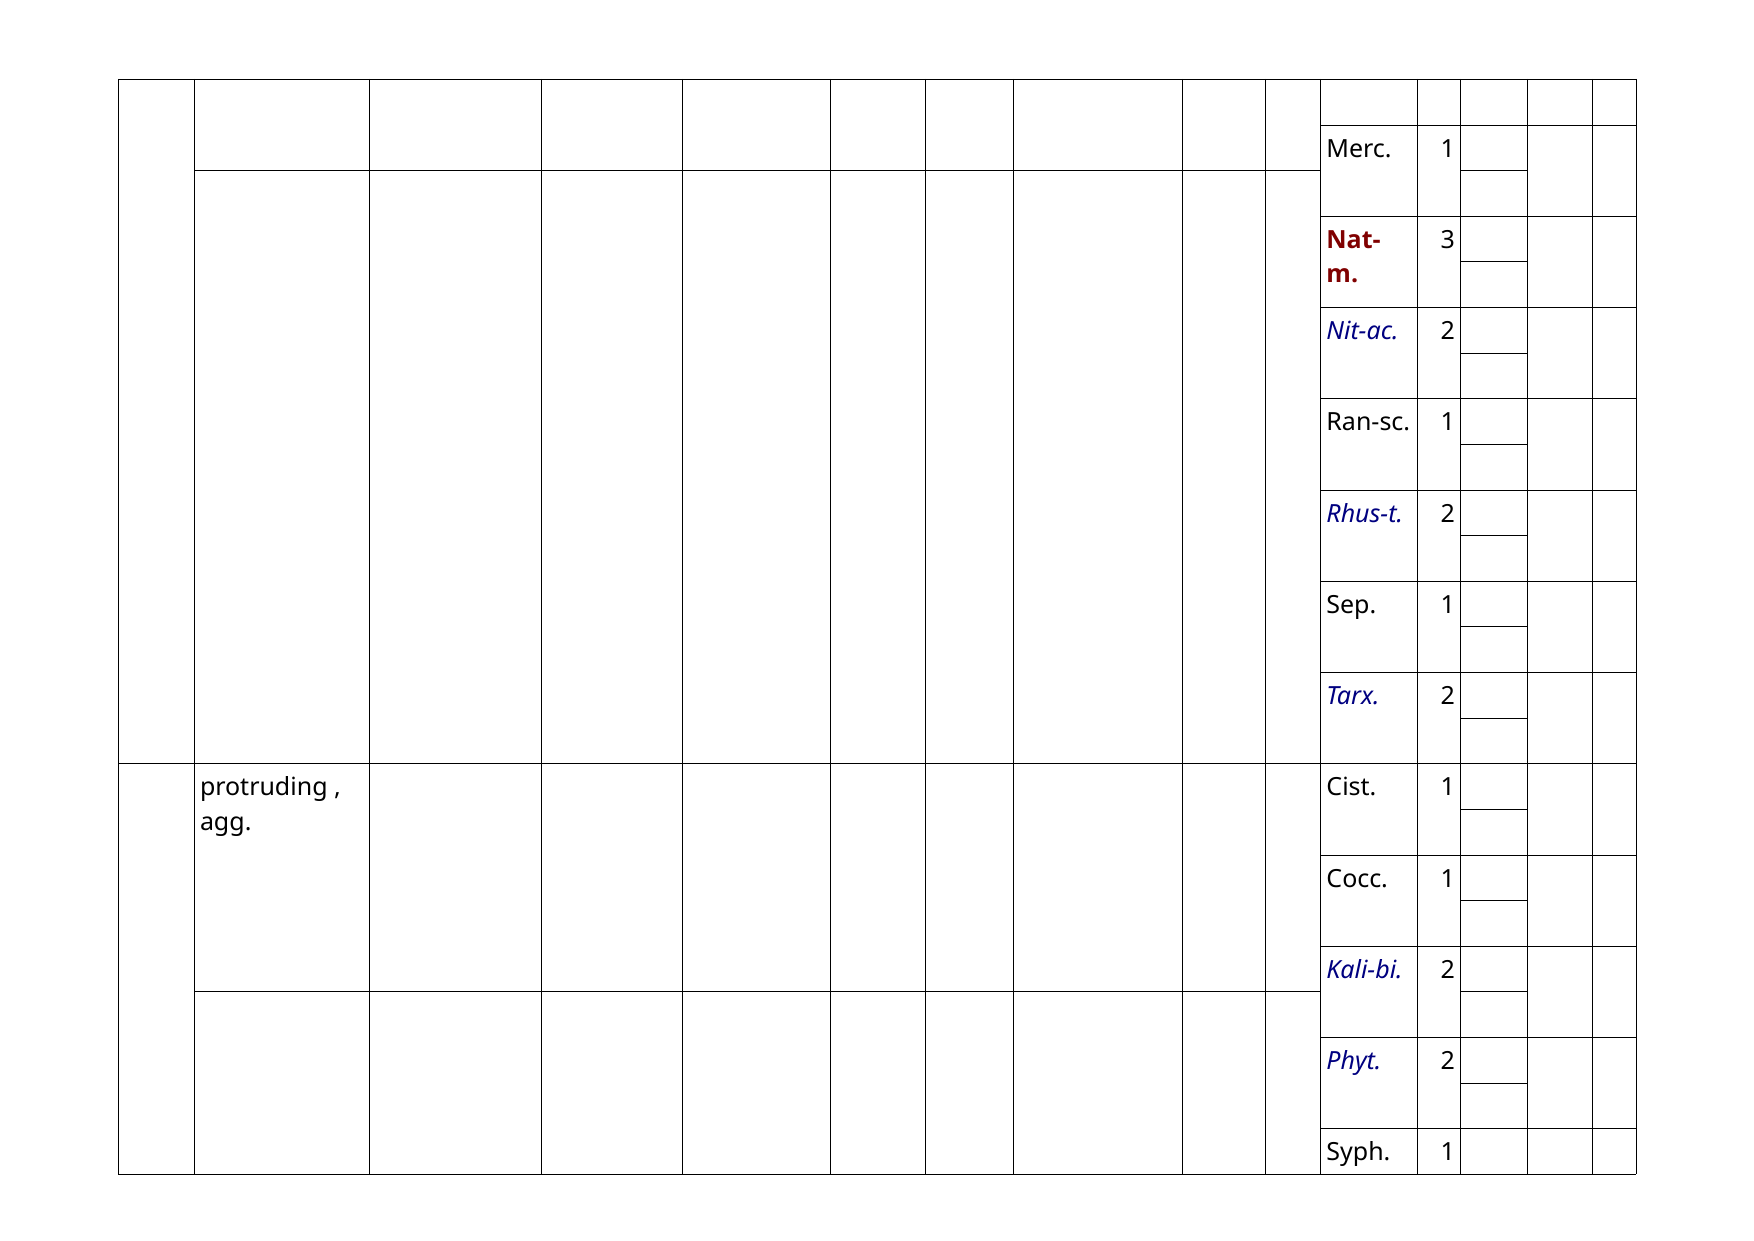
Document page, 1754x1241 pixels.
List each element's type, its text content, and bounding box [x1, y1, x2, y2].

table_cell [1593, 399, 1636, 489]
table_cell [1528, 582, 1592, 672]
table_cell [1461, 126, 1527, 170]
table_cell [1014, 80, 1182, 170]
table_cell Kali-bi. [1321, 947, 1417, 1037]
table_cell [1461, 901, 1527, 946]
table_cell [1014, 171, 1182, 763]
table_cell [1528, 126, 1592, 216]
table_cell [1593, 673, 1636, 763]
table_cell [1593, 126, 1636, 216]
table_cell [1461, 992, 1527, 1037]
table_cell Ran-sc. [1321, 399, 1417, 489]
table_cell [1183, 80, 1265, 170]
table_cell [1528, 491, 1592, 581]
table_cell Rhus-t. [1321, 491, 1417, 581]
table_cell [1321, 80, 1417, 124]
table_cell [195, 992, 369, 1174]
table_cell Nit-ac. [1321, 308, 1417, 398]
table_cell [1528, 80, 1592, 124]
table_cell [1461, 1129, 1527, 1174]
table_cell [1593, 491, 1636, 581]
table_cell [542, 764, 682, 991]
table_cell [1528, 1129, 1592, 1174]
table_cell Cist. [1321, 764, 1417, 854]
table_cell [1528, 399, 1592, 489]
table_cell [1461, 536, 1527, 581]
table_cell [542, 171, 682, 763]
table_cell 1 [1418, 1129, 1460, 1174]
table_cell [1528, 856, 1592, 946]
table_cell [926, 171, 1013, 763]
table_cell [1528, 1038, 1592, 1128]
table_cell [1461, 1038, 1527, 1083]
table_cell Nat-m. [1321, 217, 1417, 307]
table_cell [831, 171, 925, 763]
table_cell [926, 992, 1013, 1174]
table_cell [1593, 764, 1636, 854]
table_cell Merc. [1321, 126, 1417, 216]
table_cell 1 [1418, 399, 1460, 489]
table_cell Cocc. [1321, 856, 1417, 946]
table_cell [542, 80, 682, 170]
table_cell 1 [1418, 856, 1460, 946]
table_cell 1 [1418, 126, 1460, 216]
table_cell [1183, 992, 1265, 1174]
table_cell [1461, 947, 1527, 991]
table_cell 2 [1418, 1038, 1460, 1128]
table_cell [1593, 308, 1636, 398]
table_cell [542, 992, 682, 1174]
table_cell [1461, 262, 1527, 307]
table_cell Sep. [1321, 582, 1417, 672]
table_cell [1593, 582, 1636, 672]
table_cell [1461, 627, 1527, 672]
table_cell Syph. [1321, 1129, 1417, 1174]
table_cell Phyt. [1321, 1038, 1417, 1128]
table_cell [1461, 491, 1527, 535]
table_cell [119, 80, 194, 763]
table_cell [1461, 719, 1527, 763]
table_cell [370, 992, 541, 1174]
table_cell [1593, 1129, 1636, 1174]
table_cell [1014, 764, 1182, 991]
table_cell [683, 80, 830, 170]
table_cell [1461, 764, 1527, 809]
table_cell 2 [1418, 491, 1460, 581]
table_cell 2 [1418, 673, 1460, 763]
table_cell 2 [1418, 947, 1460, 1037]
table_cell [1266, 80, 1320, 170]
table_cell [926, 80, 1013, 170]
table_cell [1418, 80, 1460, 124]
table_cell Tarx. [1321, 673, 1417, 763]
table_cell [831, 80, 925, 170]
table_cell [1528, 308, 1592, 398]
table_cell [831, 992, 925, 1174]
table_cell [683, 171, 830, 763]
table_cell [1461, 673, 1527, 718]
table_cell [1461, 354, 1527, 398]
table_cell [119, 764, 194, 1174]
table_cell [1461, 308, 1527, 353]
table_cell [1183, 764, 1265, 991]
table_cell [926, 764, 1013, 991]
table_cell protruding , agg. [195, 764, 369, 991]
table_cell [195, 171, 369, 763]
table_cell [1593, 1038, 1636, 1128]
table_cell [683, 764, 830, 991]
table_cell [1461, 80, 1527, 124]
table_cell [195, 80, 369, 170]
table_cell [1461, 1084, 1527, 1128]
table_cell [1528, 947, 1592, 1037]
table_cell 1 [1418, 582, 1460, 672]
table_cell [1461, 399, 1527, 444]
table_cell [1461, 217, 1527, 261]
table_cell [1593, 947, 1636, 1037]
table_cell [1266, 764, 1320, 991]
table_cell [1461, 171, 1527, 216]
table_cell [1593, 80, 1636, 124]
table_cell [831, 764, 925, 991]
table_cell [1266, 992, 1320, 1174]
table_cell [1593, 217, 1636, 307]
table_cell [370, 80, 541, 170]
table_cell [370, 171, 541, 763]
table_cell [1461, 582, 1527, 626]
table_cell [1014, 992, 1182, 1174]
table_cell [1528, 764, 1592, 854]
table_cell [1461, 445, 1527, 489]
table_cell [1528, 673, 1592, 763]
table_cell [1593, 856, 1636, 946]
table_cell [1266, 171, 1320, 763]
table_cell [683, 992, 830, 1174]
table_cell [1461, 810, 1527, 854]
table_cell [1183, 171, 1265, 763]
table_cell 1 [1418, 764, 1460, 854]
table_cell 3 [1418, 217, 1460, 307]
table_cell [1528, 217, 1592, 307]
table_cell [1461, 856, 1527, 900]
table_cell 2 [1418, 308, 1460, 398]
table_cell [370, 764, 541, 991]
